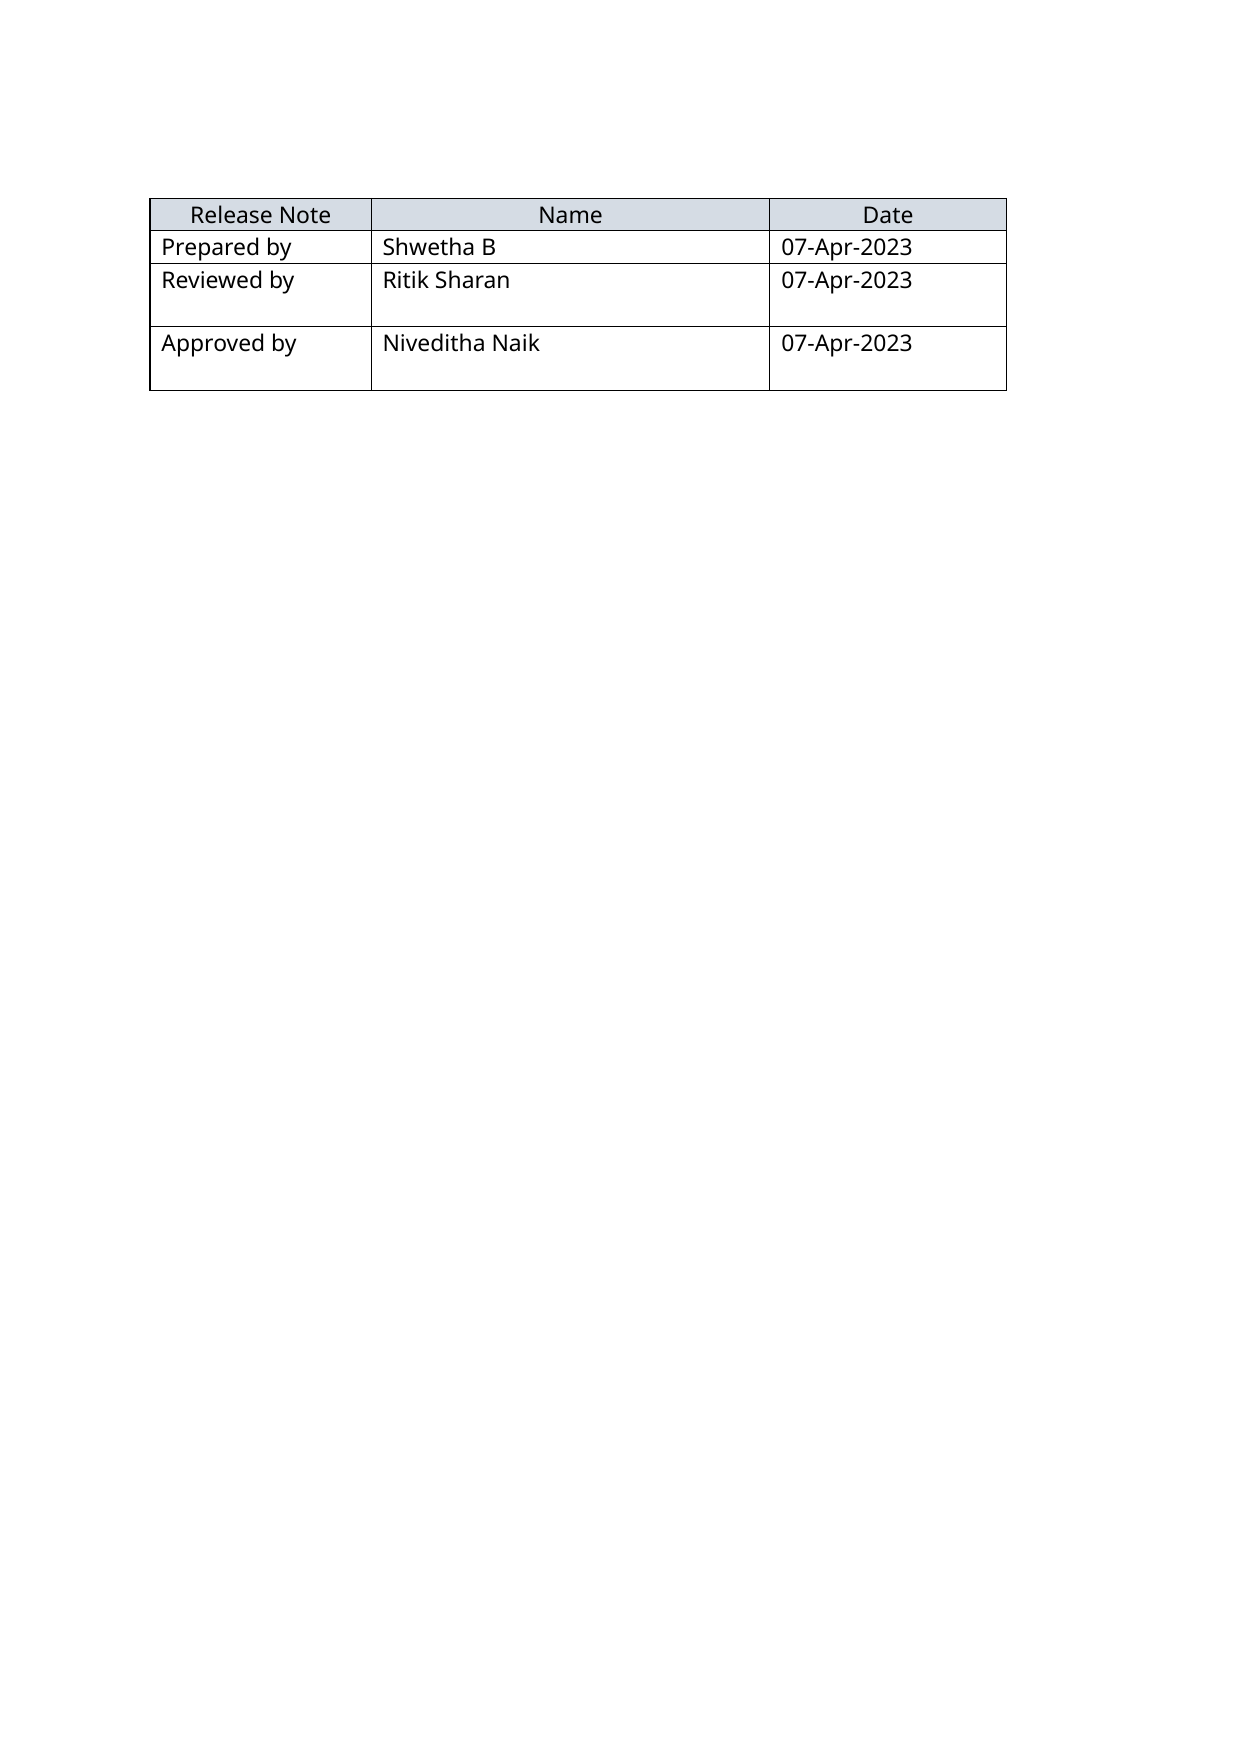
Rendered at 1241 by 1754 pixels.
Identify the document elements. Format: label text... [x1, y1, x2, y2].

table_cell 07-Apr-2023 [770, 327, 1006, 389]
table_cell 07-Apr-2023 [770, 264, 1006, 326]
table_cell Ritik Sharan [372, 264, 769, 326]
table_cell Reviewed by [151, 264, 371, 326]
table_cell 07-Apr-2023 [770, 231, 1006, 262]
table_cell Approved by [151, 327, 371, 389]
table_header Name [372, 199, 769, 230]
table_cell Niveditha Naik [372, 327, 769, 389]
table_cell Shwetha B [372, 231, 769, 262]
table_cell Prepared by [151, 231, 371, 262]
table_header Release Note [151, 199, 371, 230]
table_header Date [770, 199, 1006, 230]
